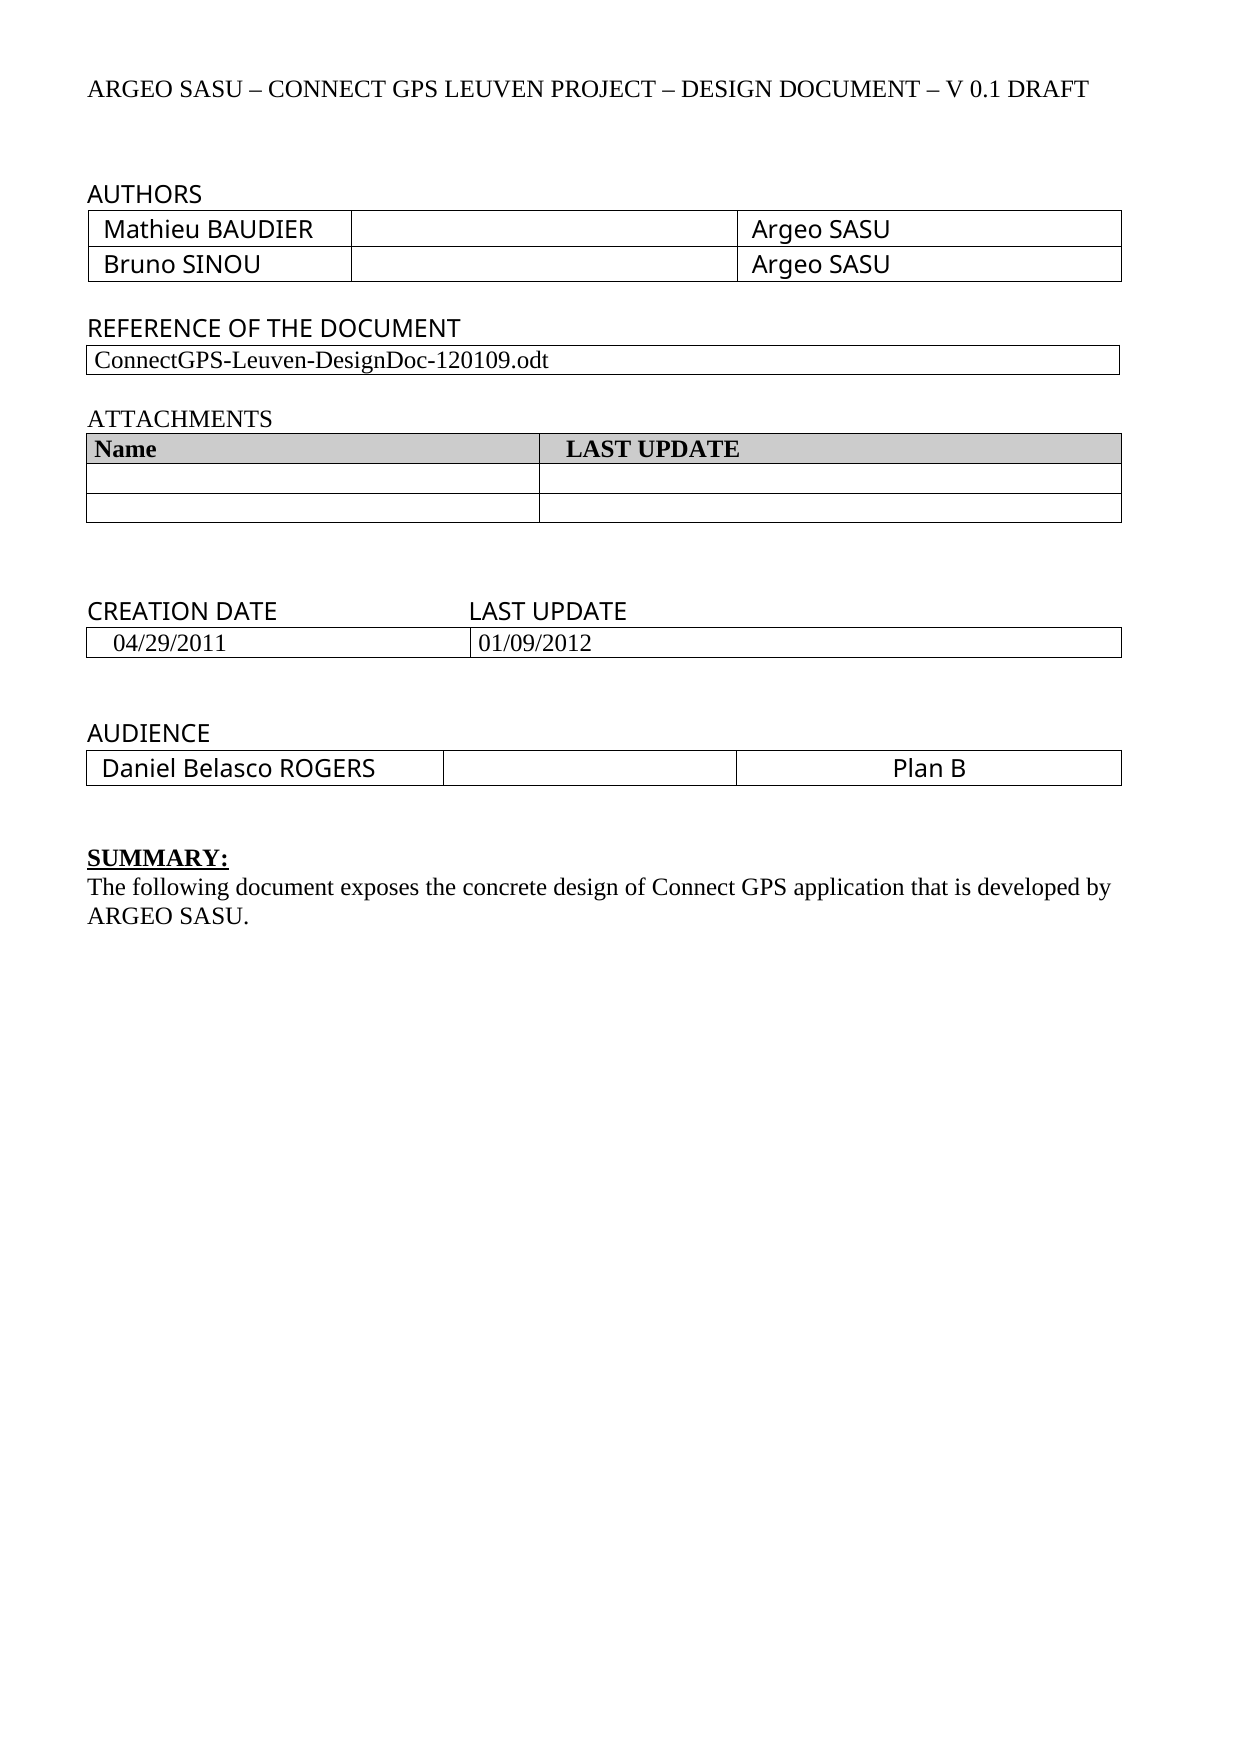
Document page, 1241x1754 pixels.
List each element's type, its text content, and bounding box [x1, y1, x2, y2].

text ATTACHMENTS [87, 404, 1149, 433]
table_cell [352, 247, 737, 281]
table_cell [87, 494, 539, 522]
table_cell Argeo SASU [738, 247, 1121, 281]
table_header LAST UPDATE [540, 434, 1121, 463]
table_header [352, 211, 737, 246]
table_header Mathieu BAUDIER [89, 211, 351, 246]
table_header Daniel Belasco ROGERS [87, 751, 443, 785]
table_header Plan B [737, 751, 1121, 785]
table_cell Bruno SINOU [89, 247, 351, 281]
text CREATION DATE LAST UPDATE [87, 593, 1189, 627]
text The following document exposes the concrete design of Connect GPS application that is developed by ARGEO SASU. [87, 872, 1189, 929]
table_cell [540, 464, 1121, 492]
table_cell [540, 494, 1121, 522]
text SUMMARY: [87, 843, 1189, 872]
text AUDIENCE [87, 716, 1189, 750]
table_header ConnectGPS-Leuven-DesignDoc-120109.odt [87, 346, 1119, 374]
text REFERENCE OF THE DOCUMENT [87, 310, 1189, 344]
table_header 01/09/2012 [471, 628, 1121, 657]
table_header Argeo SASU [738, 211, 1121, 246]
table_cell [87, 464, 539, 492]
table_header Name [87, 434, 539, 463]
table_header 04/29/2011 [87, 628, 470, 657]
text AUTHORS [87, 176, 1189, 210]
table_header [444, 751, 736, 785]
